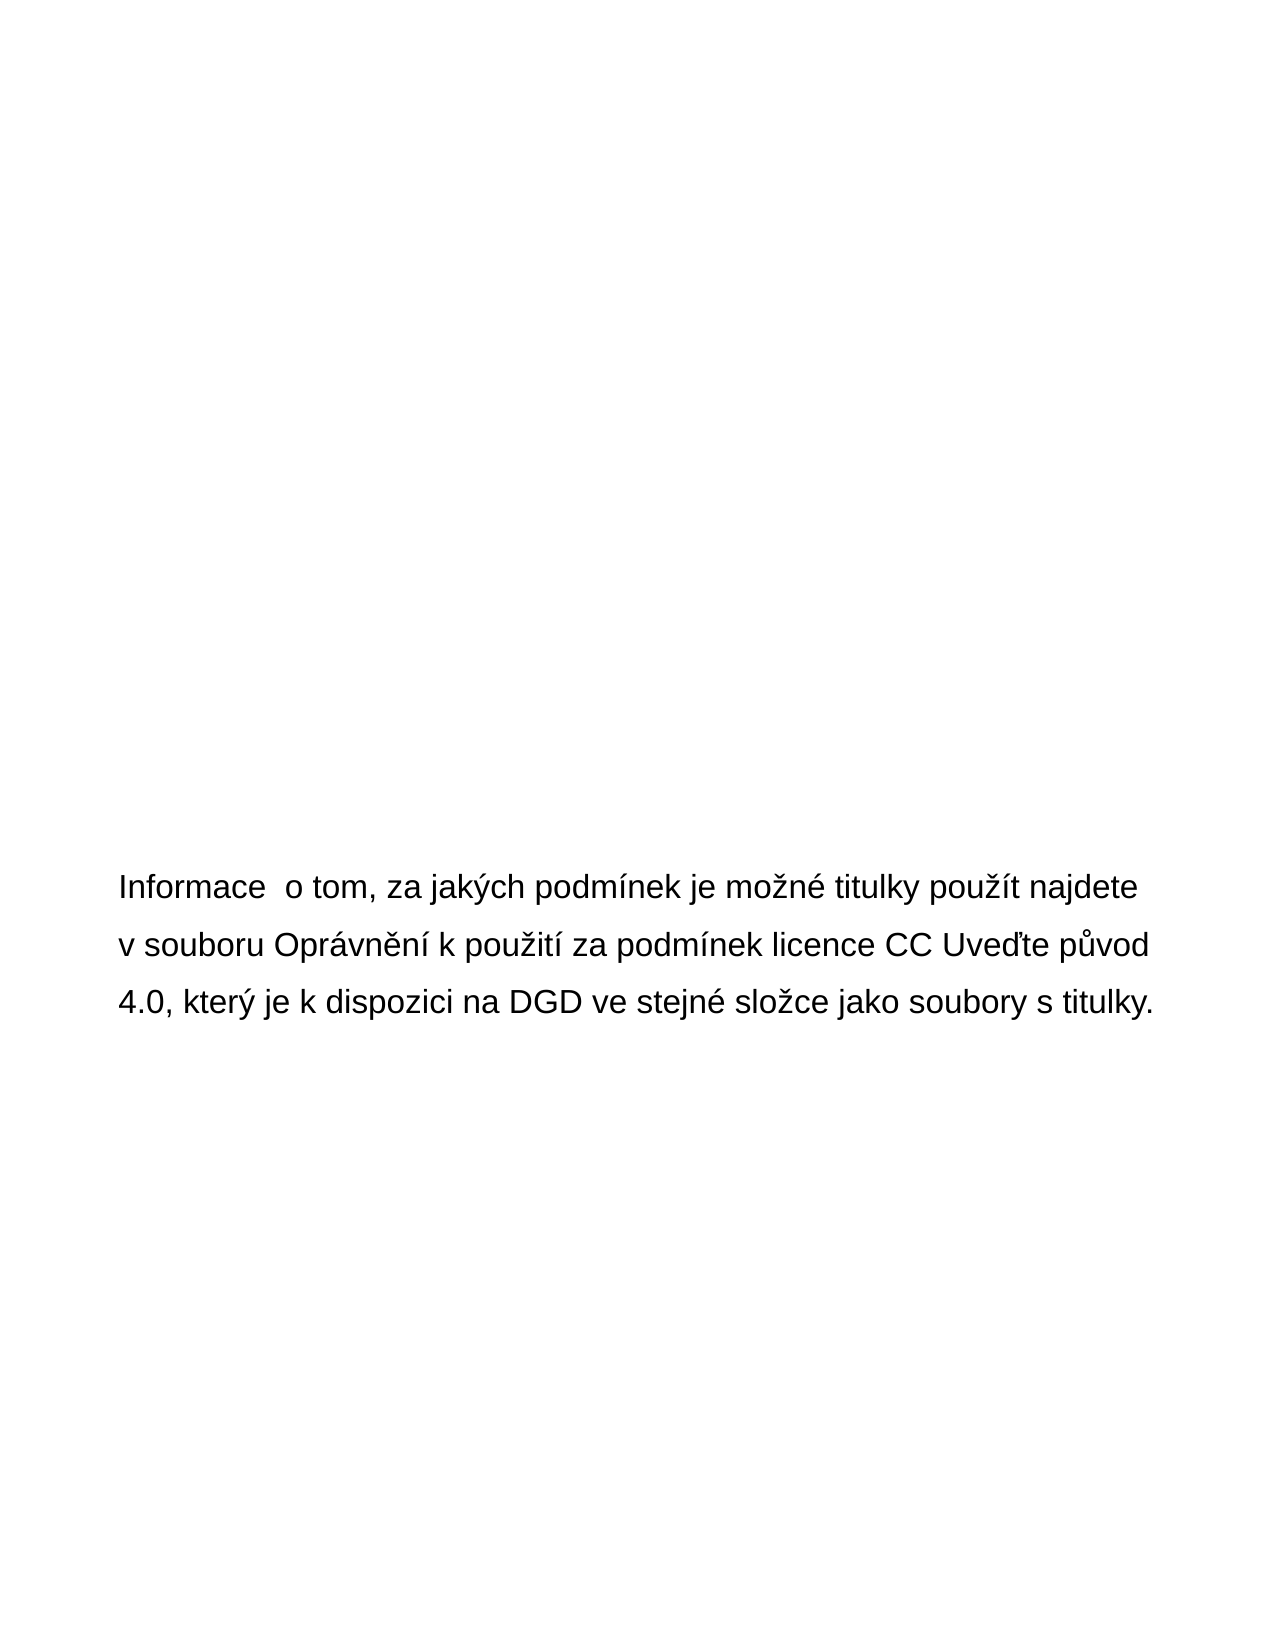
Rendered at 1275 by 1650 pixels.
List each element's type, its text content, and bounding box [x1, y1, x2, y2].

text Informace o tom, za jakých podmínek je možné titulky použít najdete v souboru Oprávnění k použití za podmínek licence CC Uveďte původ 4.0, který je k dispozici na DGD ve stejné složce jako soubory s titulky. [118, 867, 1157, 1021]
